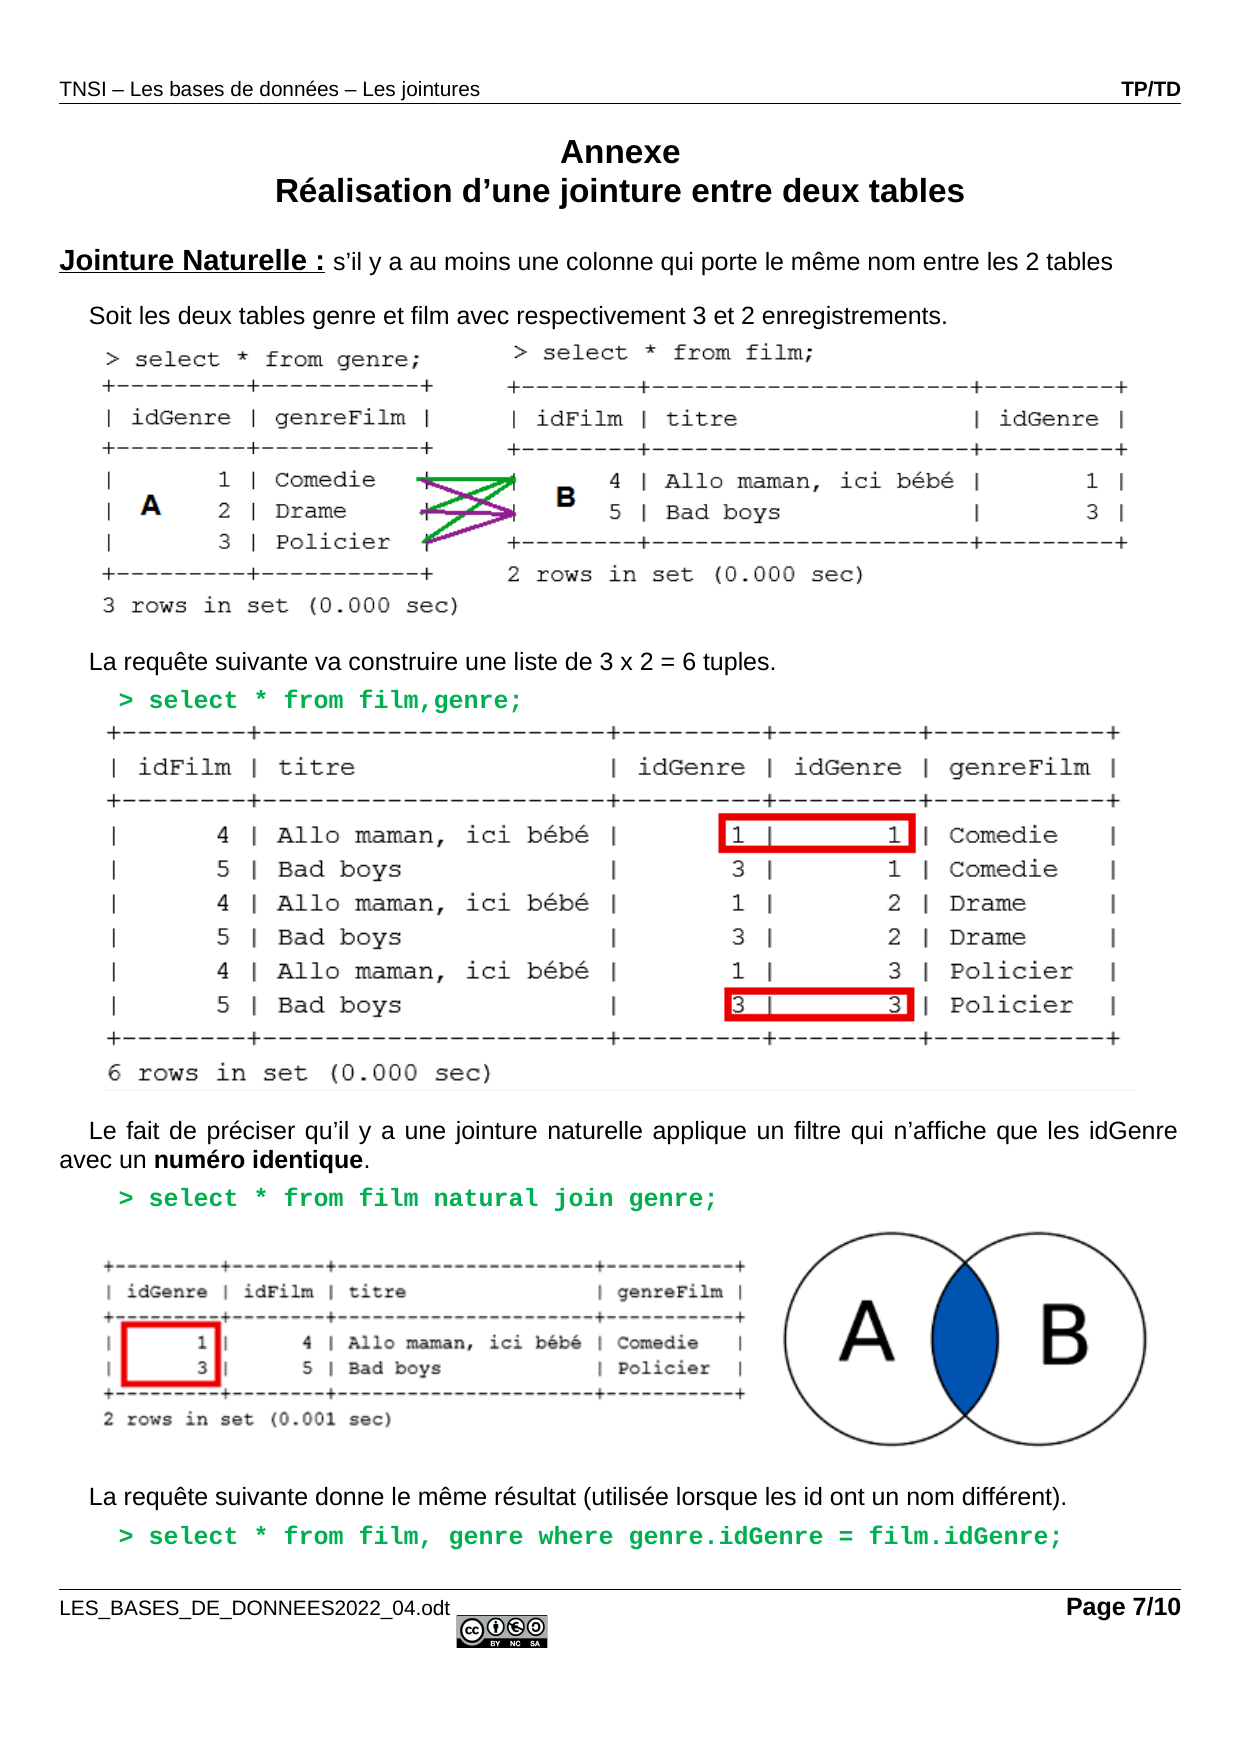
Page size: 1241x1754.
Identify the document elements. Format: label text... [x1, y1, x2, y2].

text > select * from film,genre; [118, 688, 1181, 716]
text Soit les deux tables genre et film avec respectivement 3 et 2 enregistrements. [59, 301, 1181, 330]
text La requête suivante va construire une liste de 3 x 2 = 6 tuples. [59, 647, 1181, 676]
text Réalisation d’une jointure entre deux tables [59, 171, 1181, 209]
text Le fait de préciser qu’il y a une jointure naturelle applique un filtre qui n’affiche que les idGenre avec un numéro identique. [59, 1116, 1181, 1173]
text > select * from film, genre where genre.idGenre = film.idGenre; [118, 1523, 1181, 1552]
text La requête suivante donne le même résultat (utilisée lorsque les id ont un nom différent). [59, 1482, 1181, 1511]
text > select * from film natural join genre; [118, 1186, 1181, 1214]
text Jointure Naturelle : s’il y a au moins une colonne qui porte le même nom entre les 2 tables [59, 242, 1181, 276]
text Annexe [59, 133, 1181, 171]
